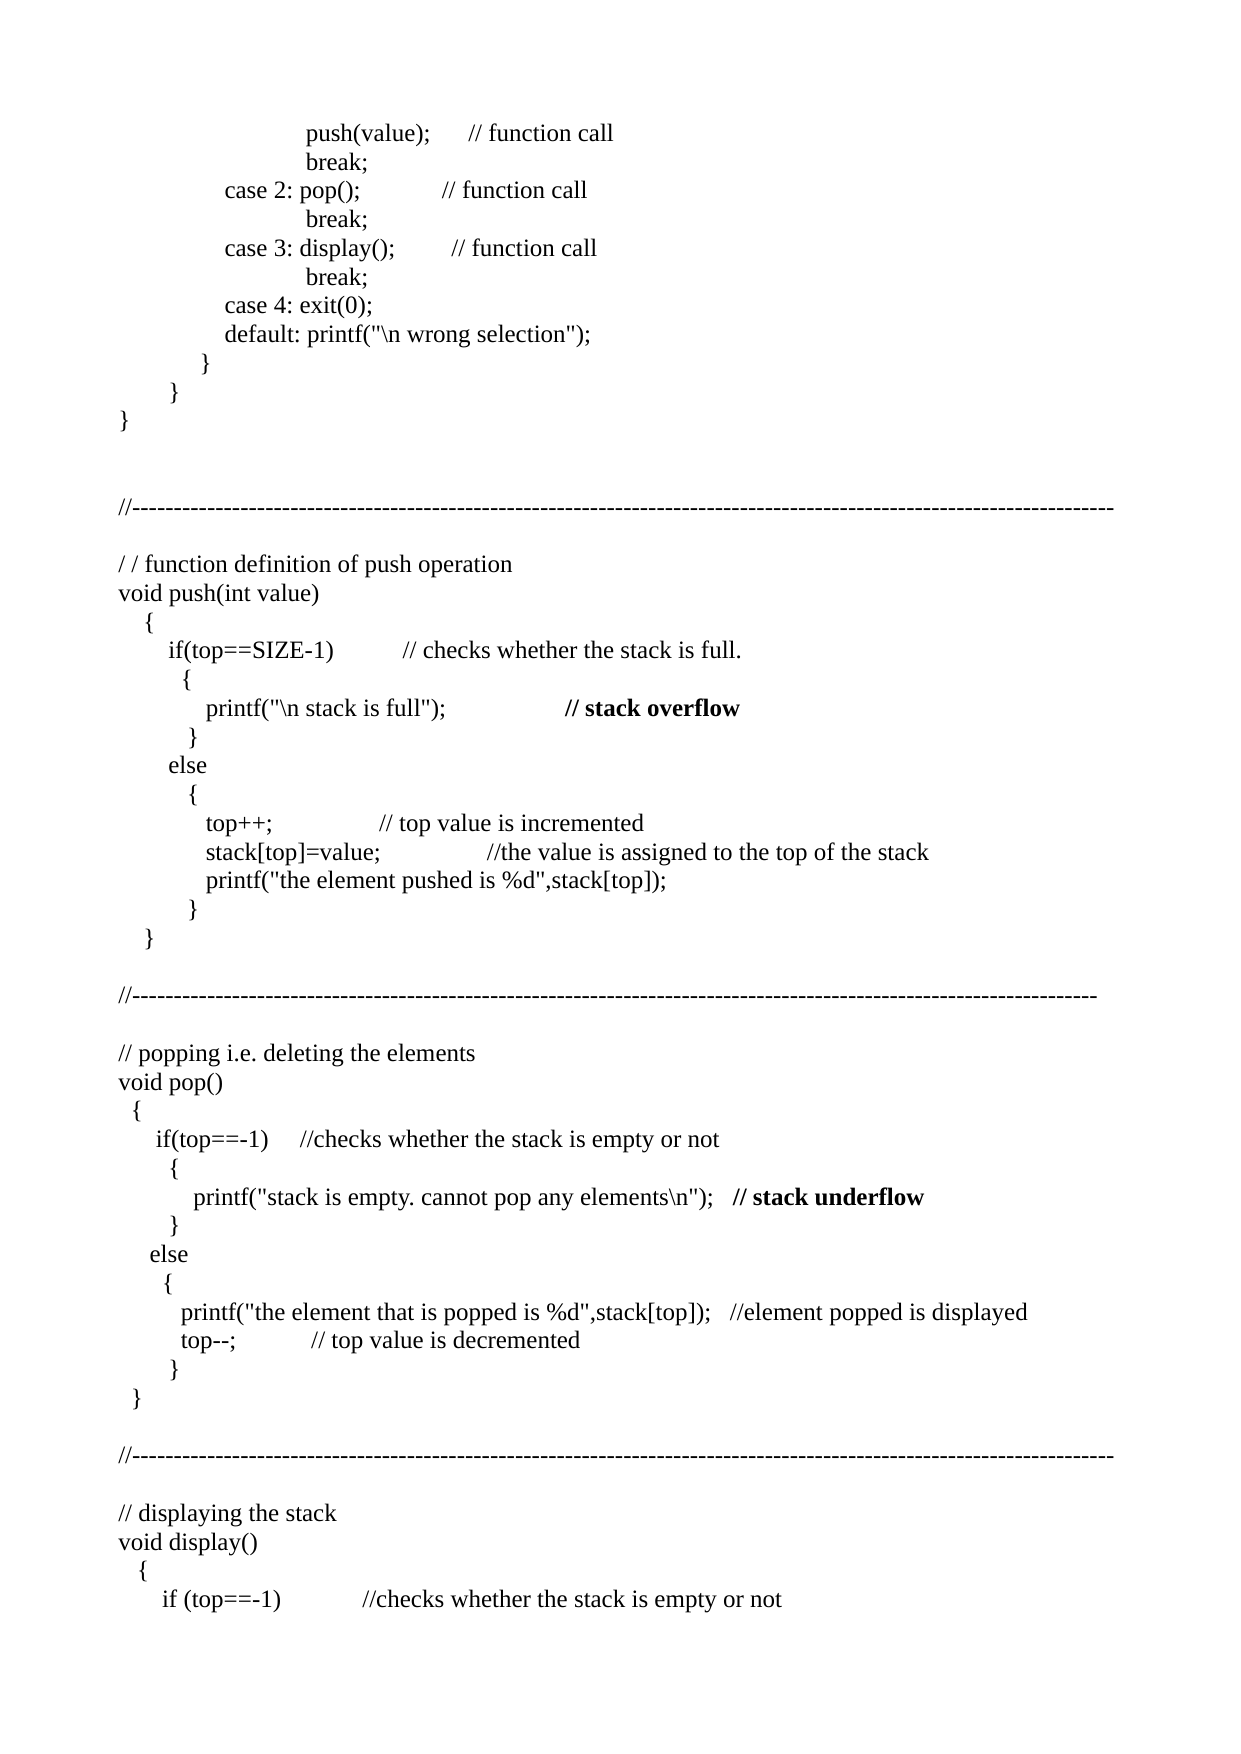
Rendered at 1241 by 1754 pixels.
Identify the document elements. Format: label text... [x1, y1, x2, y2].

text if(top==-1) //checks whether the stack is empty or not [118, 1124, 1122, 1153]
text / / function definition of push operation [118, 549, 1122, 578]
text } [118, 377, 1122, 406]
text push(value); // function call [118, 118, 1122, 147]
text printf("stack is empty. cannot pop any elements\n"); // stack underflow [118, 1182, 1122, 1211]
text else [118, 751, 1122, 779]
text void push(int value) [118, 578, 1122, 607]
text { [118, 1153, 1122, 1182]
text { [118, 779, 1122, 808]
text { [118, 1268, 1122, 1297]
text { [118, 1556, 1122, 1584]
text void display() [118, 1527, 1122, 1556]
text if(top==SIZE-1) // checks whether the stack is full. [118, 636, 1122, 664]
text break; [118, 147, 1122, 176]
text //---------------------------------------------------------------------------------------------------------------------- [118, 492, 1122, 521]
text } [118, 722, 1122, 751]
text else [118, 1239, 1122, 1268]
text // popping i.e. deleting the elements [118, 1038, 1122, 1067]
text case 3: display(); // function call [118, 233, 1122, 262]
text // displaying the stack [118, 1498, 1122, 1527]
text default: printf("\n wrong selection"); [118, 319, 1122, 348]
text break; [118, 262, 1122, 291]
text stack[top]=value; //the value is assigned to the top of the stack [118, 837, 1122, 866]
text //-------------------------------------------------------------------------------------------------------------------- [118, 981, 1122, 1009]
text { [118, 664, 1122, 693]
text } [118, 348, 1122, 377]
text printf("the element that is popped is %d",stack[top]); //element popped is displayed [118, 1297, 1122, 1326]
text top--; // top value is decremented [118, 1326, 1122, 1354]
text top++; // top value is incremented [118, 808, 1122, 837]
text { [118, 607, 1122, 636]
text } [118, 1383, 1122, 1412]
text printf("\n stack is full"); // stack overflow [118, 693, 1122, 722]
text } [118, 1354, 1122, 1383]
text if (top==-1) //checks whether the stack is empty or not [118, 1584, 1122, 1613]
text } [118, 406, 1122, 434]
text { [118, 1096, 1122, 1124]
text case 2: pop(); // function call [118, 176, 1122, 204]
text } [118, 1211, 1122, 1239]
text } [118, 923, 1122, 952]
text } [118, 894, 1122, 923]
text case 4: exit(0); [118, 291, 1122, 319]
text void pop() [118, 1067, 1122, 1096]
text printf("the element pushed is %d",stack[top]); [118, 866, 1122, 894]
text //---------------------------------------------------------------------------------------------------------------------- [118, 1441, 1122, 1469]
text break; [118, 204, 1122, 233]
